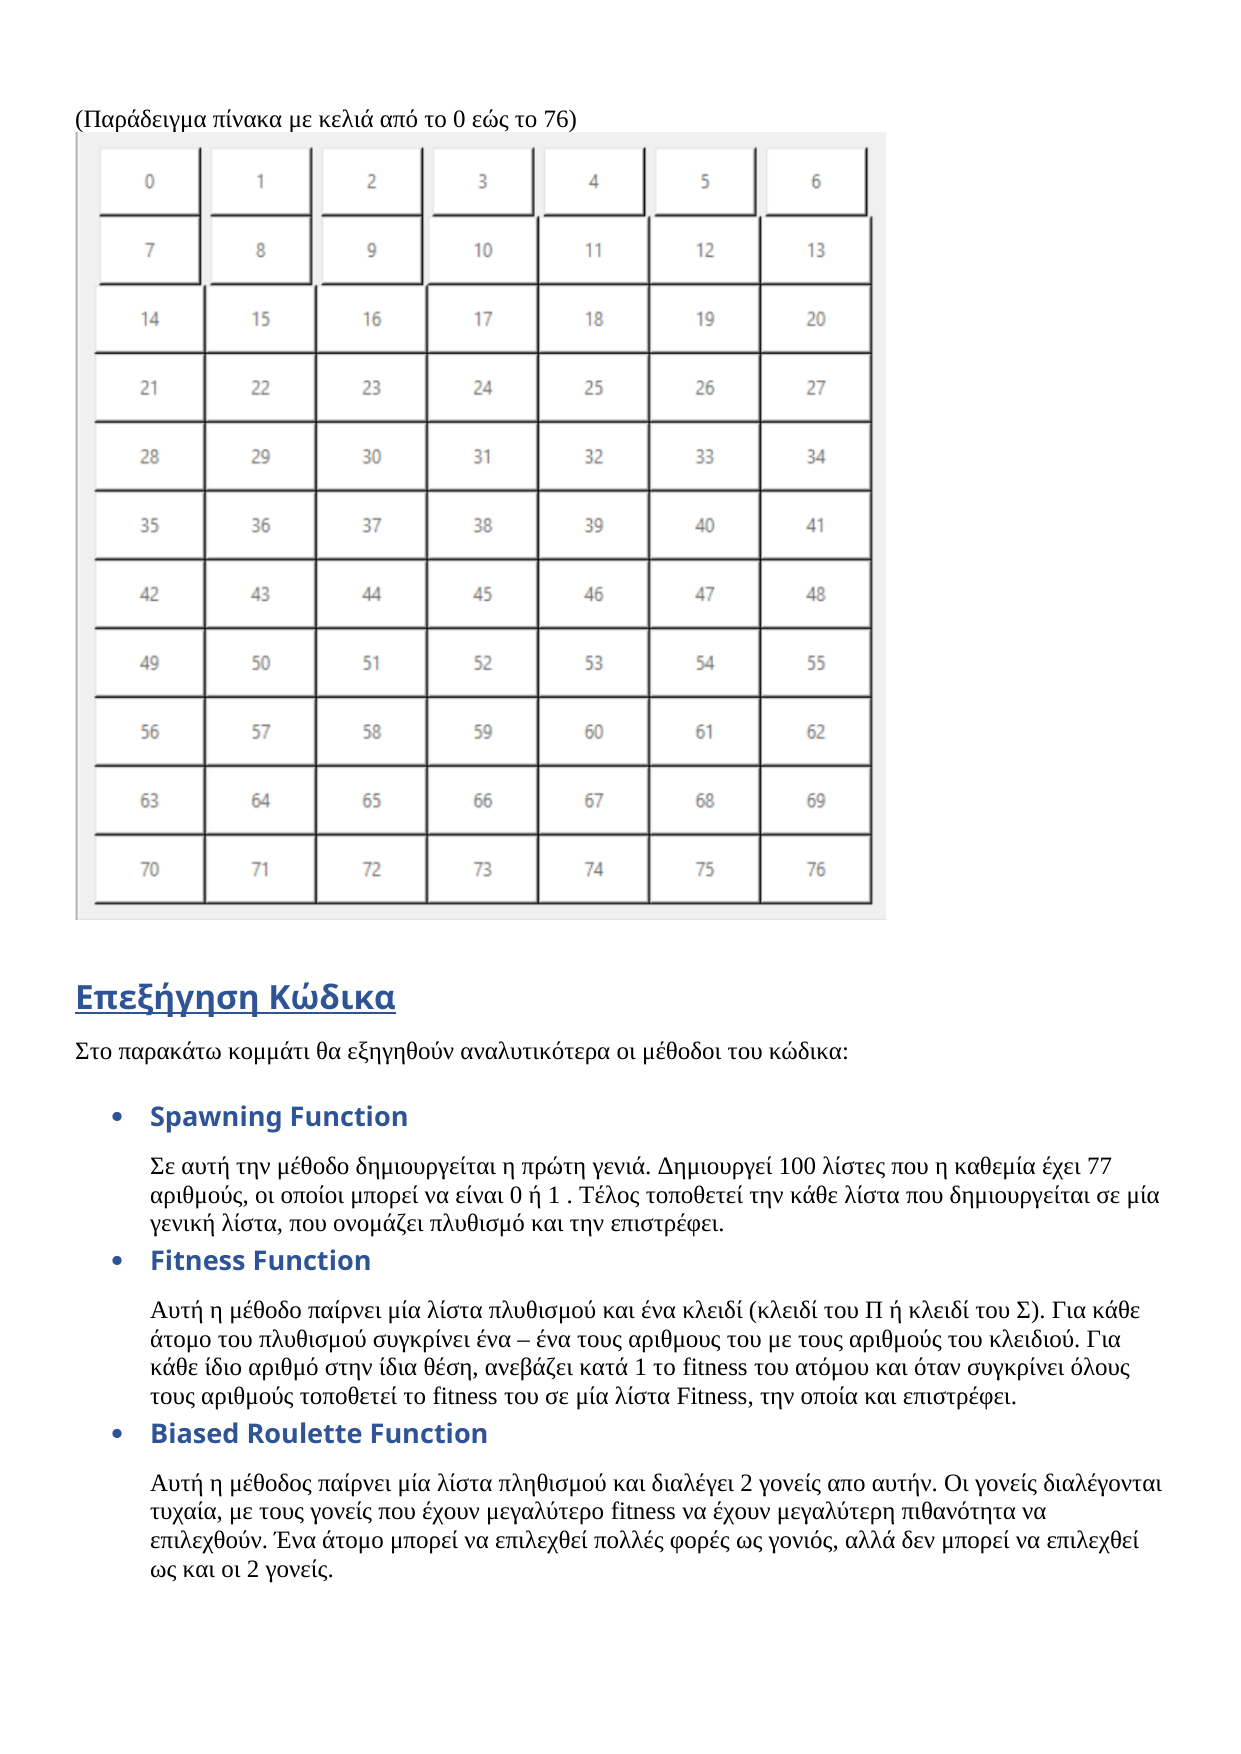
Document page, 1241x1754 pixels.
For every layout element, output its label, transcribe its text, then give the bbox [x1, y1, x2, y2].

text Αυτή η μέθοδο παίρνει μία λίστα πλυθισμού και ένα κλειδί (κλειδί του Π ή κλειδί του Σ). Για κάθε άτομο του πλυθισμού συγκρίνει ένα – ένα τους αριθμους του με τους αριθμούς του κλειδιού. Για κάθε ίδιο αριθμό στην ίδια θέση, ανεβάζει κατά 1 το fitness του ατόμου και όταν συγκρίνει όλους τους αριθμούς τοποθετεί το fitness του σε μία λίστα Fitness, την οποία και επιστρέφει. [150, 1295, 1165, 1410]
subtitle Fitness Function [112, 1241, 1165, 1278]
subtitle Biased Roulette Function [112, 1414, 1165, 1451]
text (Παράδειγμα πίνακα με κελιά από το 0 εώς το 76) [75, 104, 1165, 132]
text Σε αυτή την μέθοδο δημιουργείται η πρώτη γενιά. Δημιουργεί 100 λίστες που η καθεμία έχει 77 αριθμούς, οι οποίοι μπορεί να είναι 0 ή 1 . Τέλος τοποθετεί την κάθε λίστα που δημιουργείται σε μία γενική λίστα, που ονομάζει πλυθισμό και την επιστρέφει. [150, 1151, 1165, 1237]
subtitle Spawning Function [112, 1097, 1165, 1134]
text Αυτή η μέθοδος παίρνει μία λίστα πληθισμού και διαλέγει 2 γονείς απο αυτήν. Οι γονείς διαλέγονται τυχαία, με τους γονείς που έχουν μεγαλύτερο fitness να έχουν μεγαλύτερη πιθανότητα να επιλεχθούν. Ένα άτομο μπορεί να επιλεχθεί πολλές φορές ως γονιός, αλλά δεν μπορεί να επιλεχθεί ως και οι 2 γονείς. [150, 1468, 1165, 1583]
subtitle Επεξήγηση Κώδικα [75, 974, 1165, 1019]
text Στο παρακάτω κομμάτι θα εξηγηθούν αναλυτικότερα οι μέθοδοι του κώδικα: [75, 1036, 1165, 1064]
